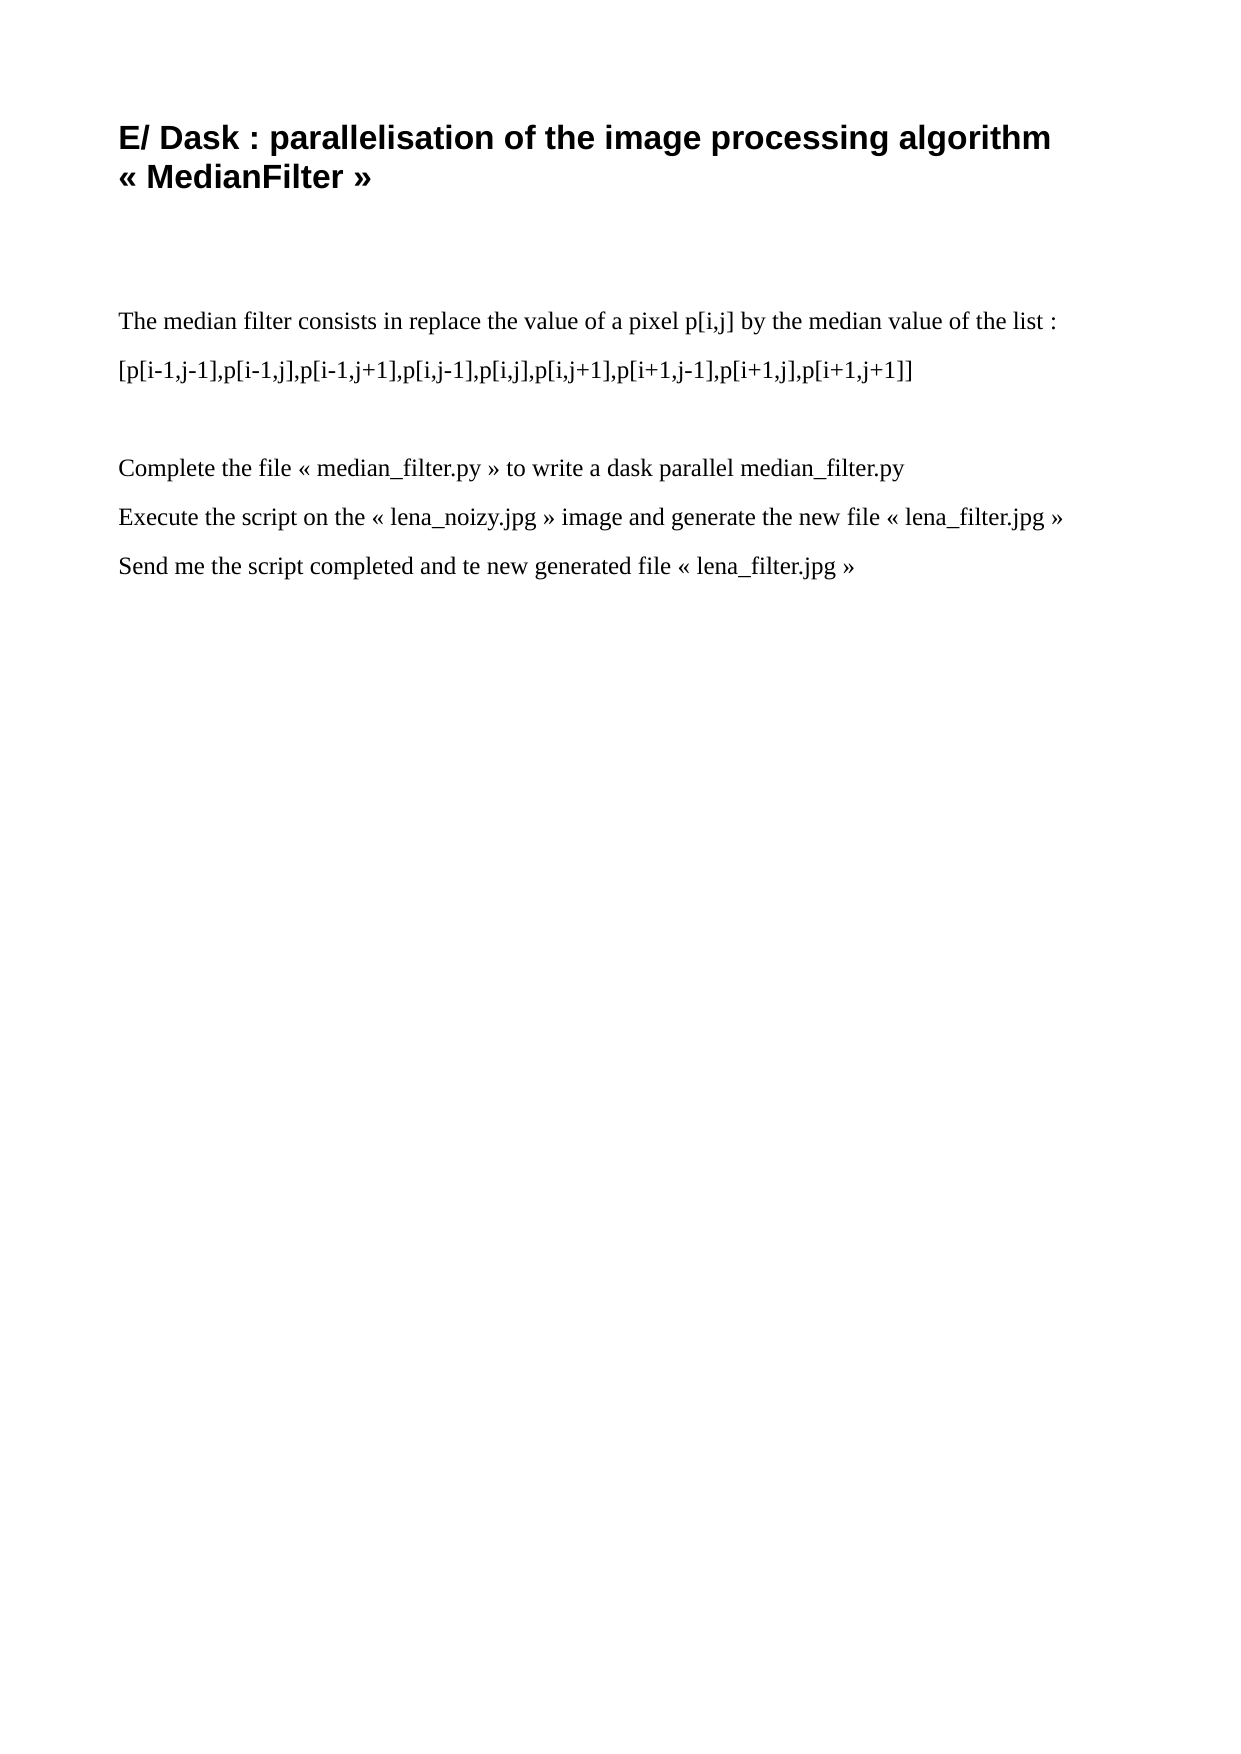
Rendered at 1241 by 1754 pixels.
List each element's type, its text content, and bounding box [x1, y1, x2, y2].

text Execute the script on the « lena_noizy.jpg » image and generate the new file « lena_filter.jpg » [118, 502, 1122, 531]
text [p[i-1,j-1],p[i-1,j],p[i-1,j+1],p[i,j-1],p[i,j],p[i,j+1],p[i+1,j-1],p[i+1,j],p[i+1,j+1]] [118, 355, 1122, 384]
text Complete the file « median_filter.py » to write a dask parallel median_filter.py [118, 453, 1122, 482]
text Send me the script completed and te new generated file « lena_filter.jpg » [118, 551, 1122, 580]
text The median filter consists in replace the value of a pixel p[i,j] by the median value of the list : [118, 306, 1122, 335]
subtitle E/ Dask : parallelisation of the image processing algorithm « MedianFilter » [118, 118, 1122, 195]
